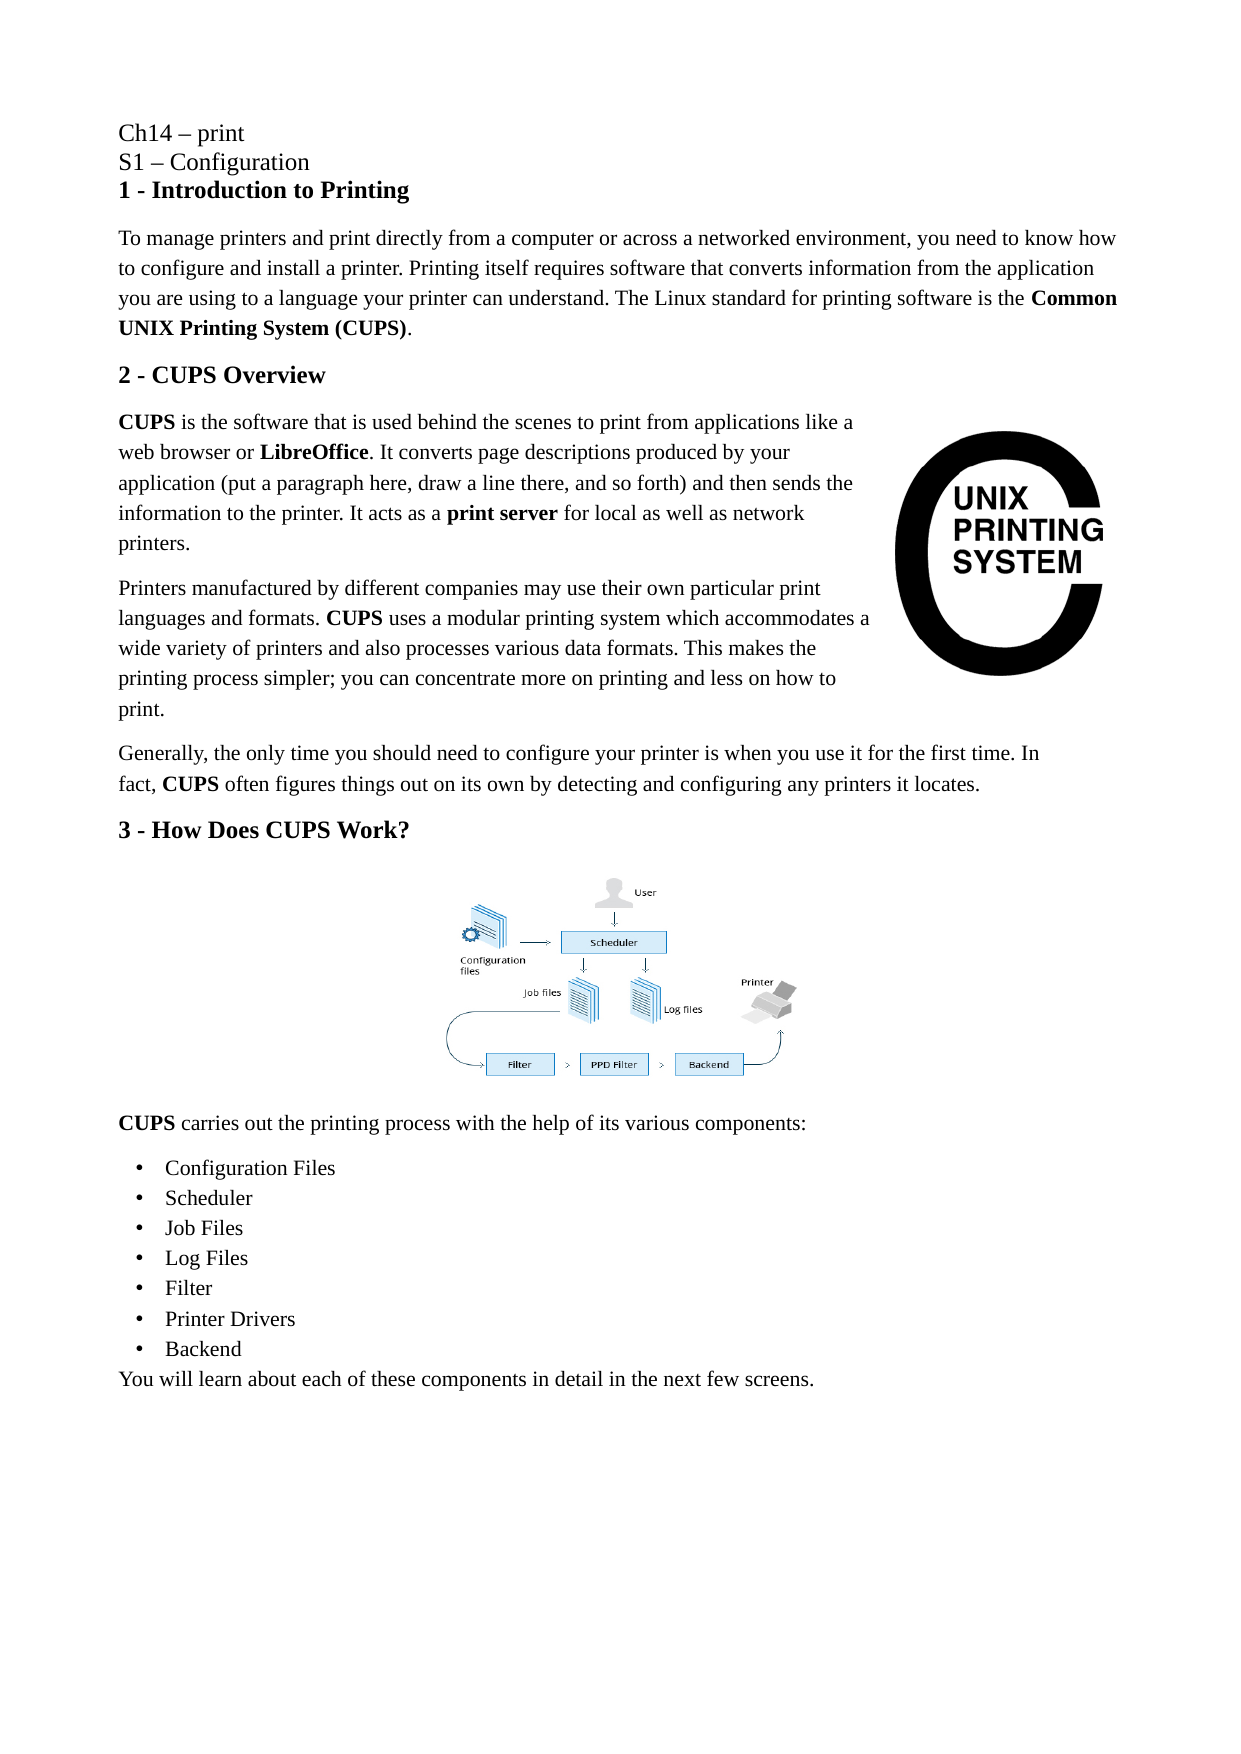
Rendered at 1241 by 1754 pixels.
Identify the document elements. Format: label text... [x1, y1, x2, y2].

picture [878, 409, 1123, 697]
list Printer Drivers [165, 1306, 1122, 1331]
text To manage printers and print directly from a computer or across a networked environment, you need to know how to configure and install a printer. Printing itself requires software that converts information from the application you are using to a language your printer can understand. The Linux standard for printing software is the Common UNIX Printing System (CUPS). [118, 225, 1122, 341]
picture [428, 864, 813, 1091]
text Ch14 – print [118, 118, 1122, 147]
list Filter [165, 1275, 1122, 1301]
list Job Files [165, 1215, 1122, 1240]
text Generally, the only time you should need to configure your printer is when you use it for the first time. In fact, CUPS often figures things out on its own by detecting and configuring any printers it locates. [118, 740, 1122, 796]
list Configuration Files [165, 1154, 1122, 1180]
list Scheduler [165, 1185, 1122, 1210]
text CUPS is the software that is used behind the scenes to print from applications like a web browser or LibreOffice. It converts page descriptions produced by your application (put a paragraph here, draw a line there, and so forth) and then sends the information to the printer. It acts as a print server for local as well as network printers. [118, 409, 878, 555]
list Log Files [165, 1245, 1122, 1270]
text 3 - How Does CUPS Work? [118, 815, 1122, 844]
text 2 - CUPS Overview [118, 360, 1122, 389]
text CUPS carries out the printing process with the help of its various components: [118, 1110, 1122, 1135]
text S1 – Configuration [118, 147, 1122, 176]
text You will learn about each of these components in detail in the next few screens. [118, 1366, 1122, 1391]
list Backend [165, 1336, 1122, 1361]
text Printers manufactured by different companies may use their own particular print languages and formats. CUPS uses a modular printing system which accommodates a wide variety of printers and also processes various data formats. This makes the printing process simpler; you can concentrate more on printing and less on how to print. [118, 575, 1122, 721]
text 1 - Introduction to Printing [118, 176, 1122, 204]
